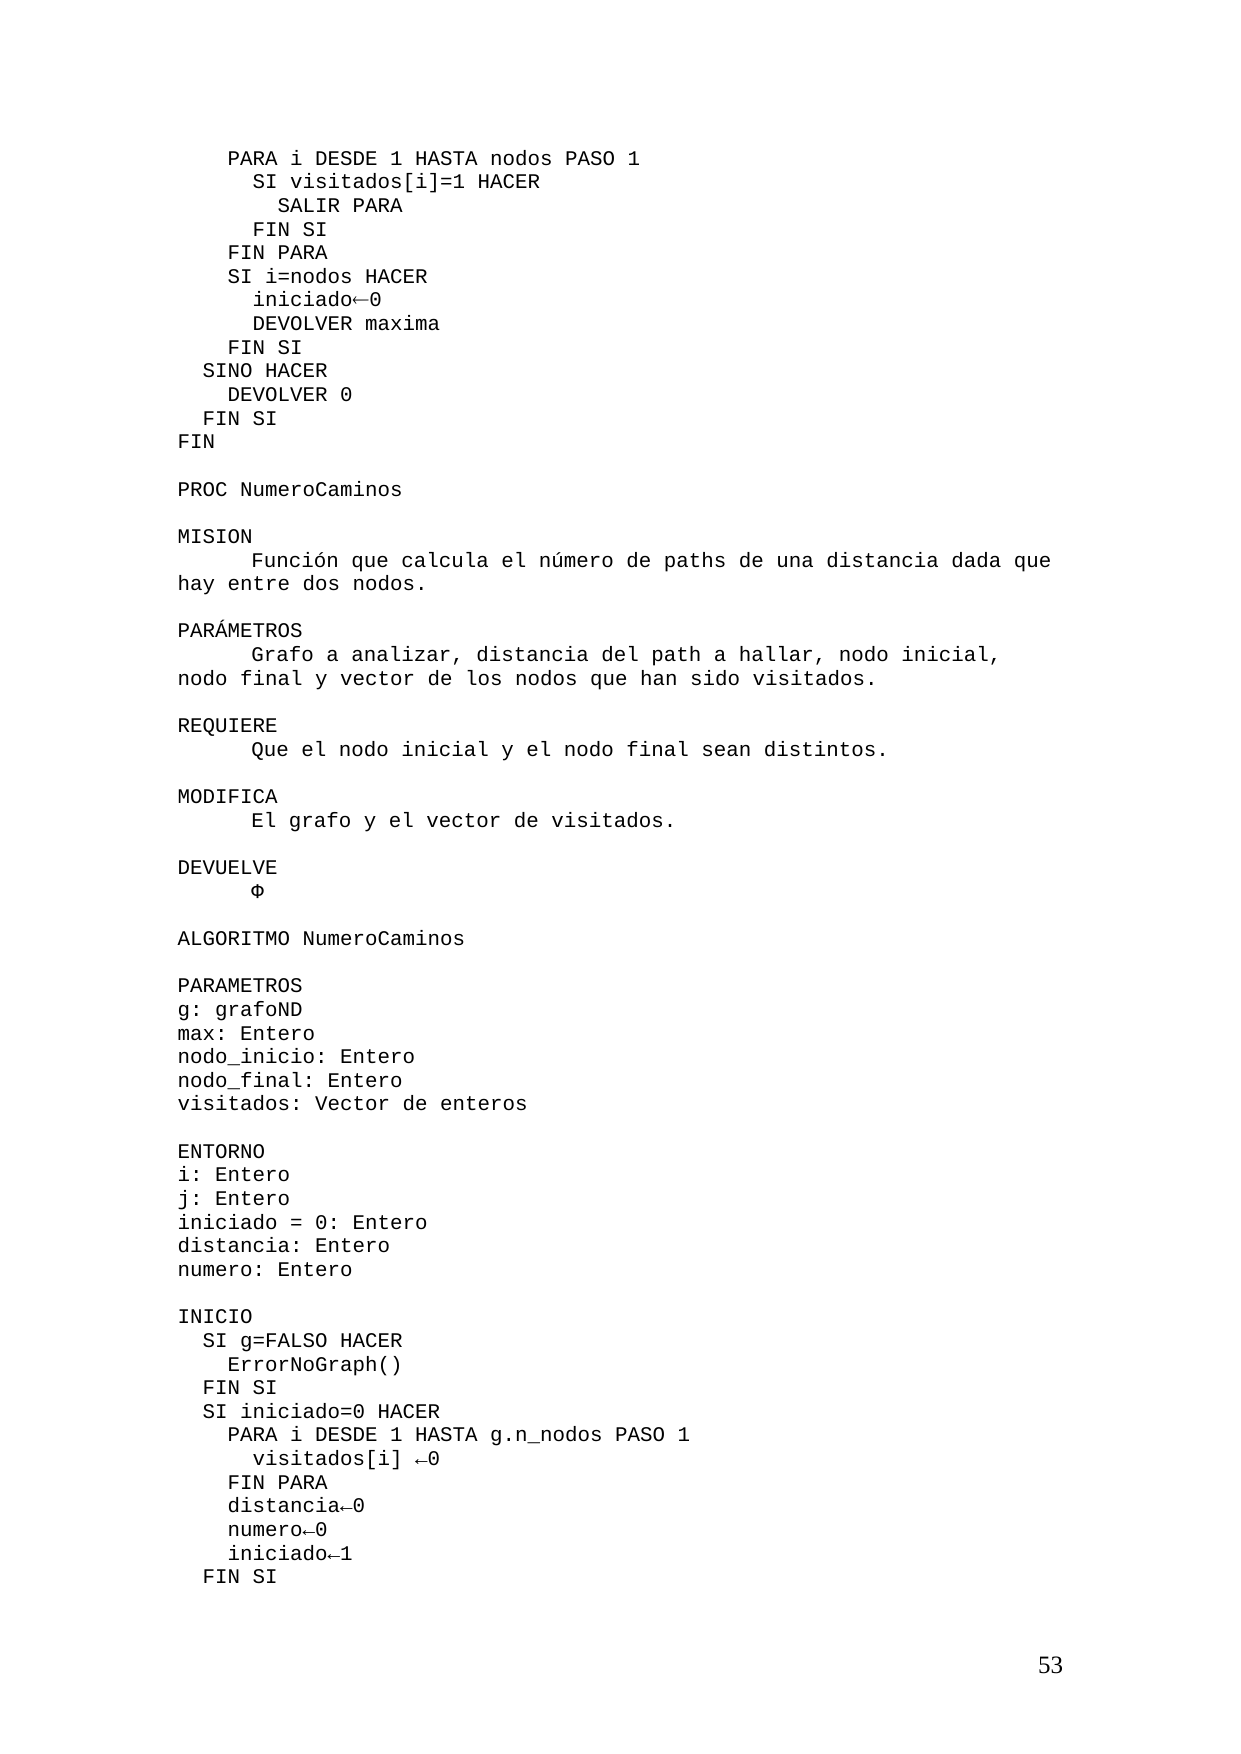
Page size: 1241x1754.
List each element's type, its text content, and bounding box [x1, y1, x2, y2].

text distancia: Entero [177, 1235, 1063, 1259]
text PARA i DESDE 1 HASTA g.n_nodos PASO 1 [177, 1424, 1063, 1448]
text MODIFICA [177, 786, 1063, 810]
text PROC NumeroCaminos [177, 479, 1063, 502]
text FIN [177, 431, 1063, 455]
text FIN SI [177, 337, 1063, 360]
text distancia←0 [177, 1495, 1063, 1519]
text visitados: Vector de enteros [177, 1093, 1063, 1117]
text El grafo y el vector de visitados. [177, 810, 1063, 833]
text ALGORITMO NumeroCaminos [177, 928, 1063, 952]
text SALIR PARA [177, 195, 1063, 218]
text FIN PARA [177, 242, 1063, 266]
text FIN SI [177, 1377, 1063, 1401]
text iniciado0 [177, 289, 1063, 313]
text ENTORNO [177, 1141, 1063, 1164]
text SI iniciado=0 HACER [177, 1401, 1063, 1424]
text j: Entero [177, 1188, 1063, 1212]
text FIN PARA [177, 1472, 1063, 1495]
text numero: Entero [177, 1259, 1063, 1283]
text Función que calcula el número de paths de una distancia dada que hay entre dos nodos. [177, 549, 1063, 597]
text SI i=nodos HACER [177, 266, 1063, 289]
text g: grafoND [177, 999, 1063, 1022]
text nodo_final: Entero [177, 1070, 1063, 1093]
text FIN SI [177, 1566, 1063, 1590]
text iniciado = 0: Entero [177, 1212, 1063, 1235]
text DEVUELVE [177, 857, 1063, 881]
text PARA i DESDE 1 HASTA nodos PASO 1 [177, 148, 1063, 171]
text PARAMETROS [177, 975, 1063, 999]
text Φ [177, 881, 1063, 904]
text REQUIERE [177, 715, 1063, 739]
text INICIO [177, 1306, 1063, 1330]
text MISION [177, 526, 1063, 549]
text Grafo a analizar, distancia del path a hallar, nodo inicial, nodo final y vector de los nodos que han sido visitados. [177, 644, 1063, 691]
text iniciado←1 [177, 1543, 1063, 1566]
text FIN SI [177, 218, 1063, 242]
text visitados[i] ←0 [177, 1448, 1063, 1472]
text numero←0 [177, 1519, 1063, 1543]
text DEVOLVER maxima [177, 313, 1063, 337]
text SI g=FALSO HACER [177, 1330, 1063, 1353]
text ErrorNoGraph() [177, 1353, 1063, 1377]
text FIN SI [177, 408, 1063, 431]
text SINO HACER [177, 360, 1063, 384]
text nodo_inicio: Entero [177, 1046, 1063, 1070]
text i: Entero [177, 1164, 1063, 1188]
text SI visitados[i]=1 HACER [177, 171, 1063, 195]
text Que el nodo inicial y el nodo final sean distintos. [177, 739, 1063, 762]
text max: Entero [177, 1022, 1063, 1046]
text DEVOLVER 0 [177, 384, 1063, 408]
text PARÁMETROS [177, 621, 1063, 644]
